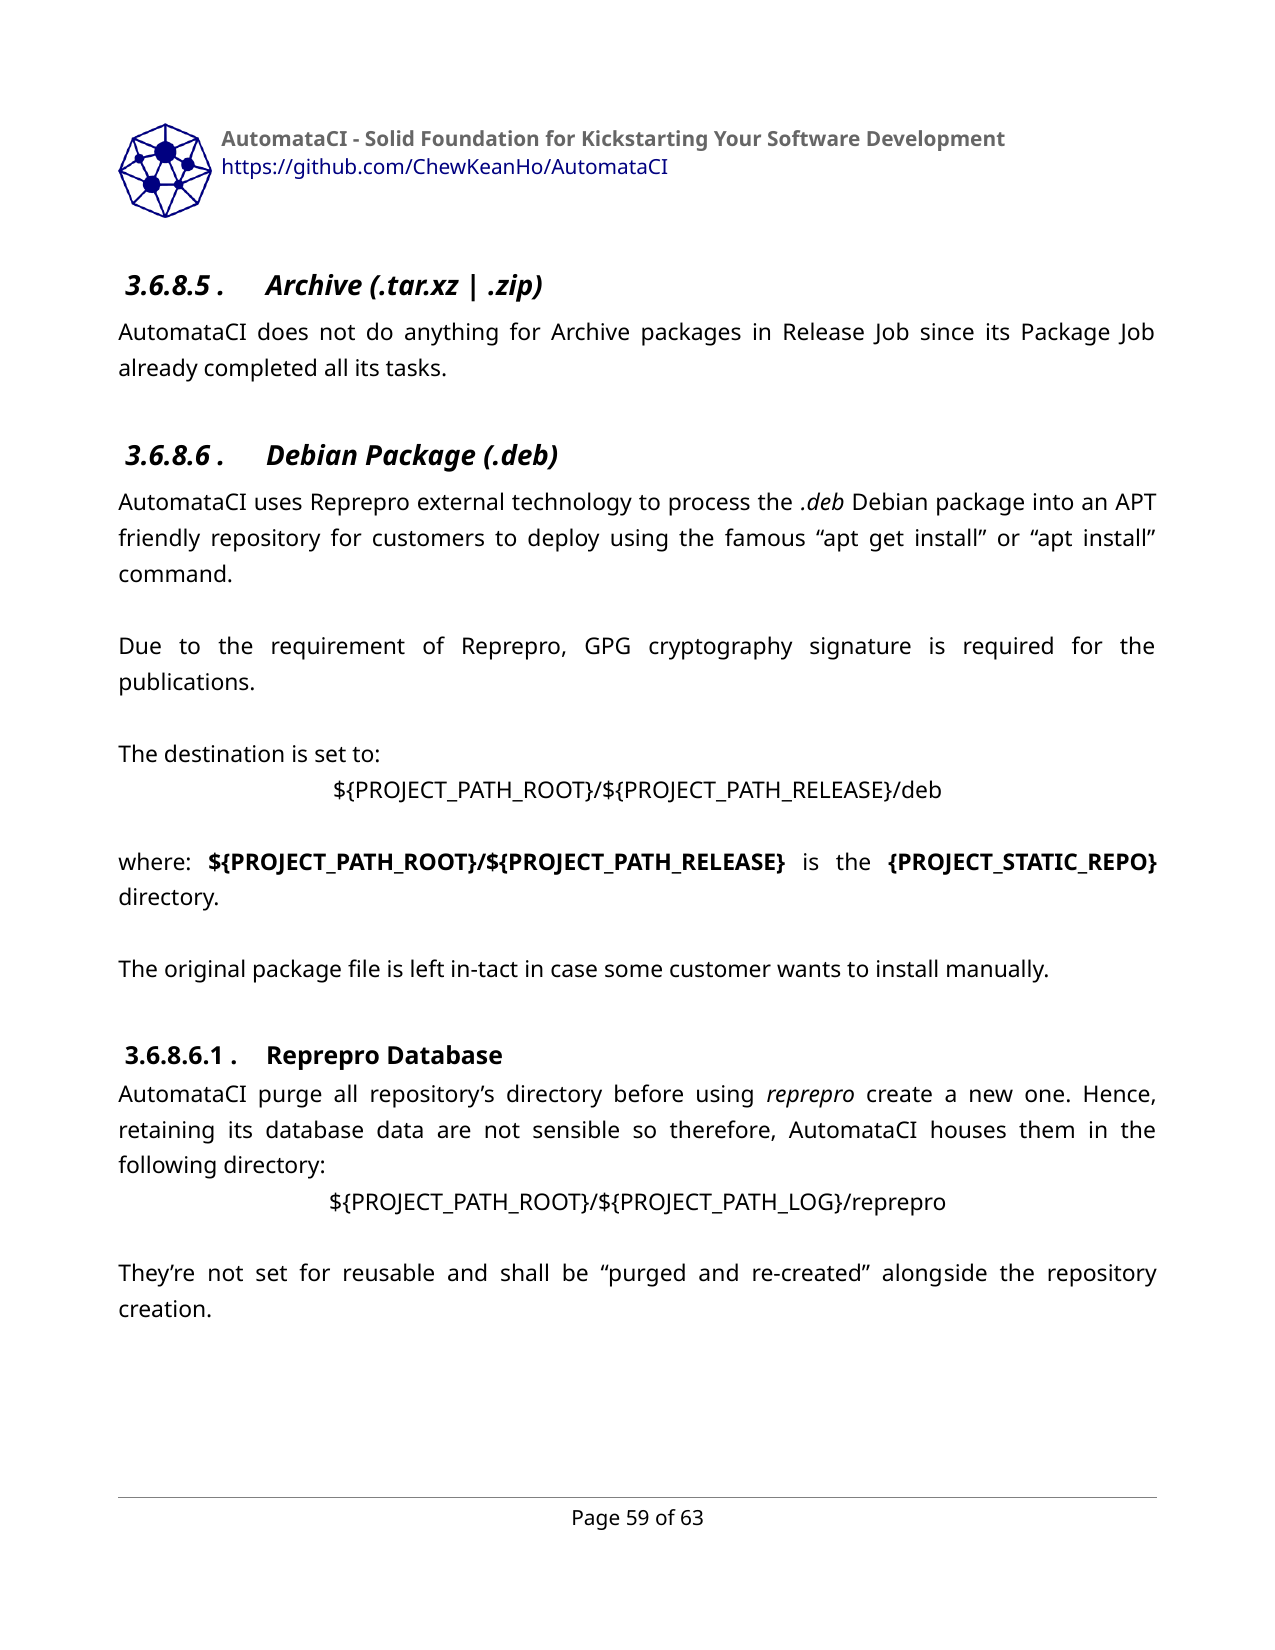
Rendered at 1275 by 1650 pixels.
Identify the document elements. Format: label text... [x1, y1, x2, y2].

subtitle Reprepro Database [118, 1038, 1157, 1071]
picture [118, 123, 212, 218]
subtitle Archive (.tar.xz | .zip) [118, 265, 1157, 303]
text The destination is set to: [118, 738, 1157, 769]
text ${PROJECT_PATH_ROOT}/${PROJECT_PATH_RELEASE}/deb [118, 773, 1157, 805]
text AutomataCI uses Reprepro external technology to process the .deb Debian package into an APT friendly repository for customers to deploy using the famous “apt get install” or “apt install” command. [118, 486, 1157, 589]
text Due to the requirement of Reprepro, GPG cryptography signature is required for the publications. [118, 630, 1157, 697]
text The original package file is left in-tact in case some customer wants to install manually. [118, 953, 1157, 984]
subtitle Debian Package (.deb) [118, 436, 1157, 473]
text where: ${PROJECT_PATH_ROOT}/${PROJECT_PATH_RELEASE} is the {PROJECT_STATIC_REPO} directory. [118, 845, 1157, 913]
text AutomataCI purge all repository’s directory before using reprepro create a new one. Hence, retaining its database data are not sensible so therefore, AutomataCI houses them in the following directory: [118, 1078, 1157, 1181]
text AutomataCI does not do anything for Archive packages in Release Job since its Package Job already completed all its tasks. [118, 316, 1157, 383]
text They’re not set for reusable and shall be “purged and re-created” alongside the repository creation. [118, 1257, 1157, 1324]
text ${PROJECT_PATH_ROOT}/${PROJECT_PATH_LOG}/reprepro [118, 1185, 1157, 1217]
